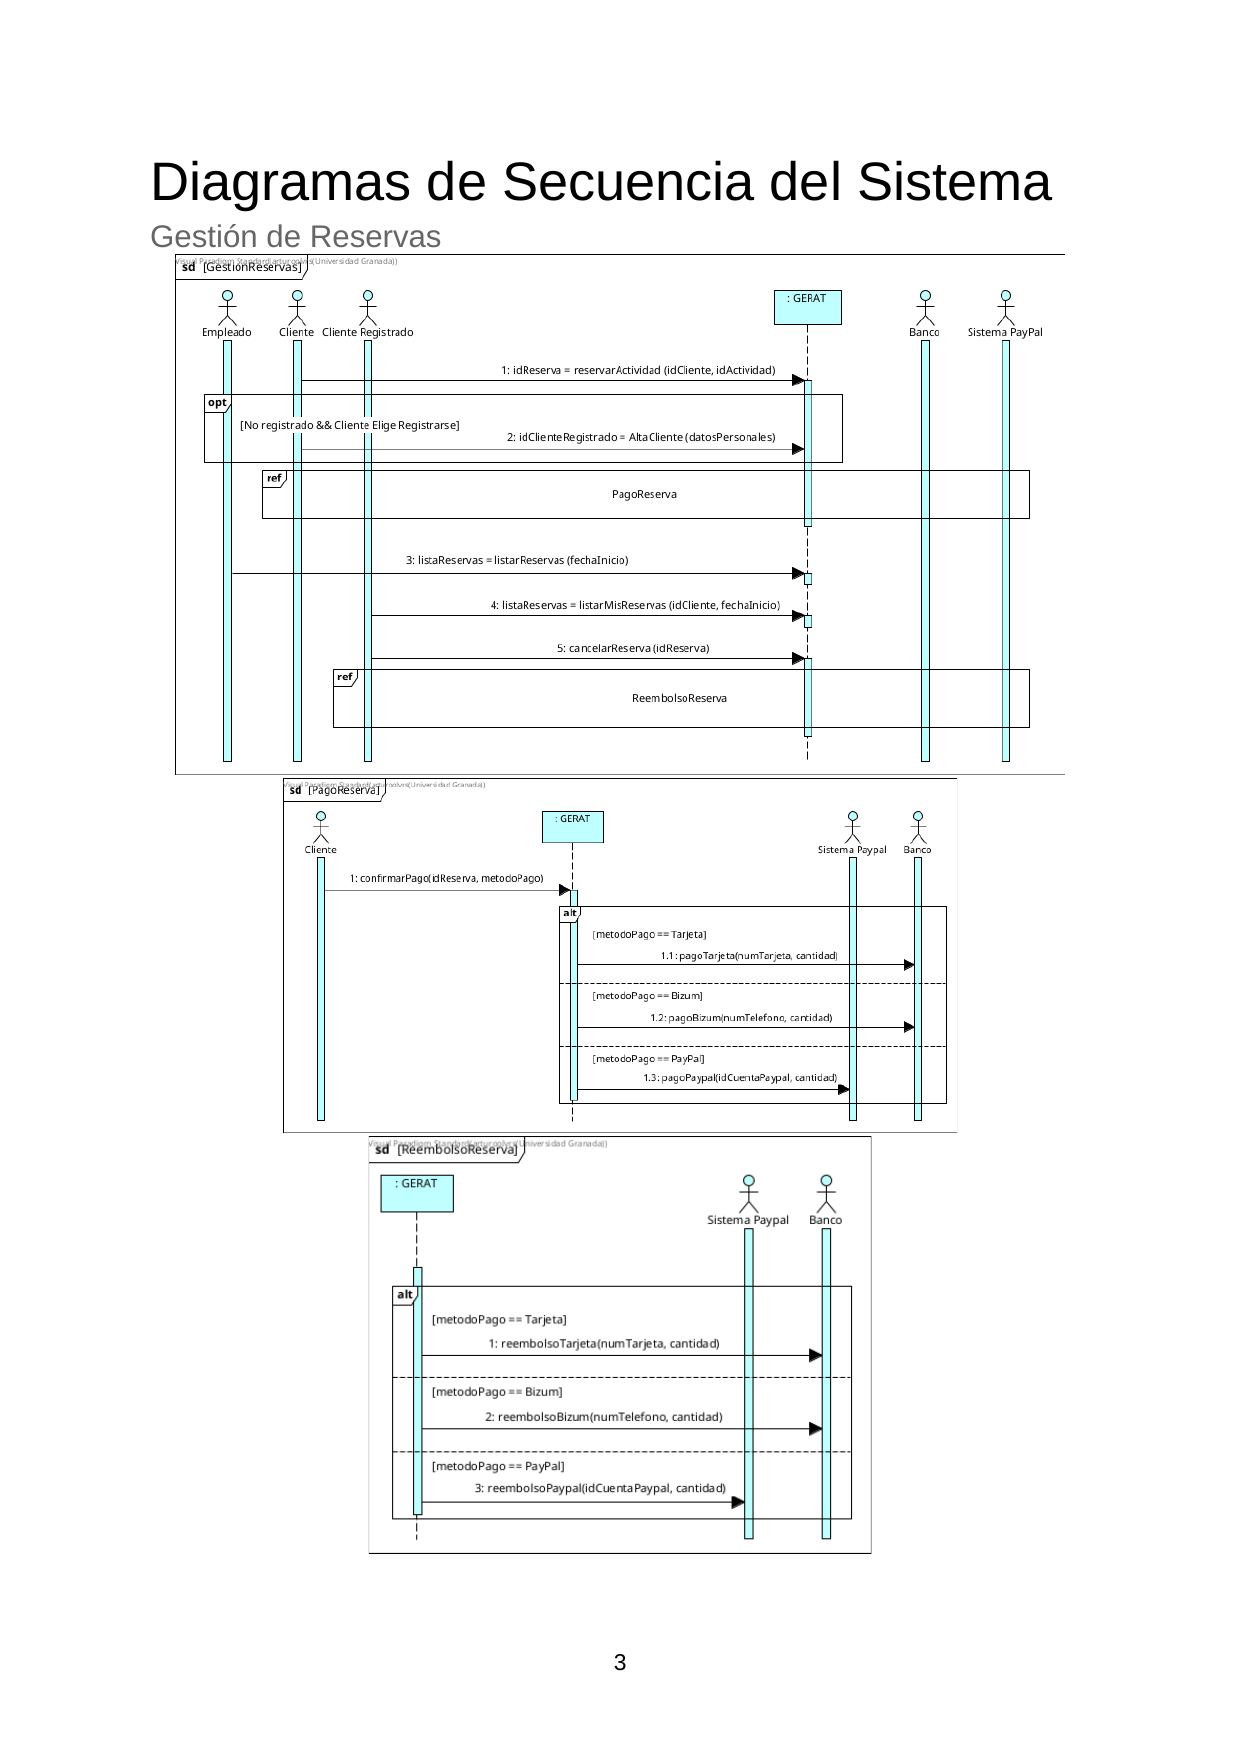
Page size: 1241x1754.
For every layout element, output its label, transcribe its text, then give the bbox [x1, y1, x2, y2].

picture [368, 1136, 872, 1554]
title Diagramas de Secuencia del Sistema [150, 150, 1090, 212]
picture [175, 254, 1065, 775]
subtitle Gestión de Reservas [150, 218, 1090, 254]
picture [283, 778, 958, 1133]
